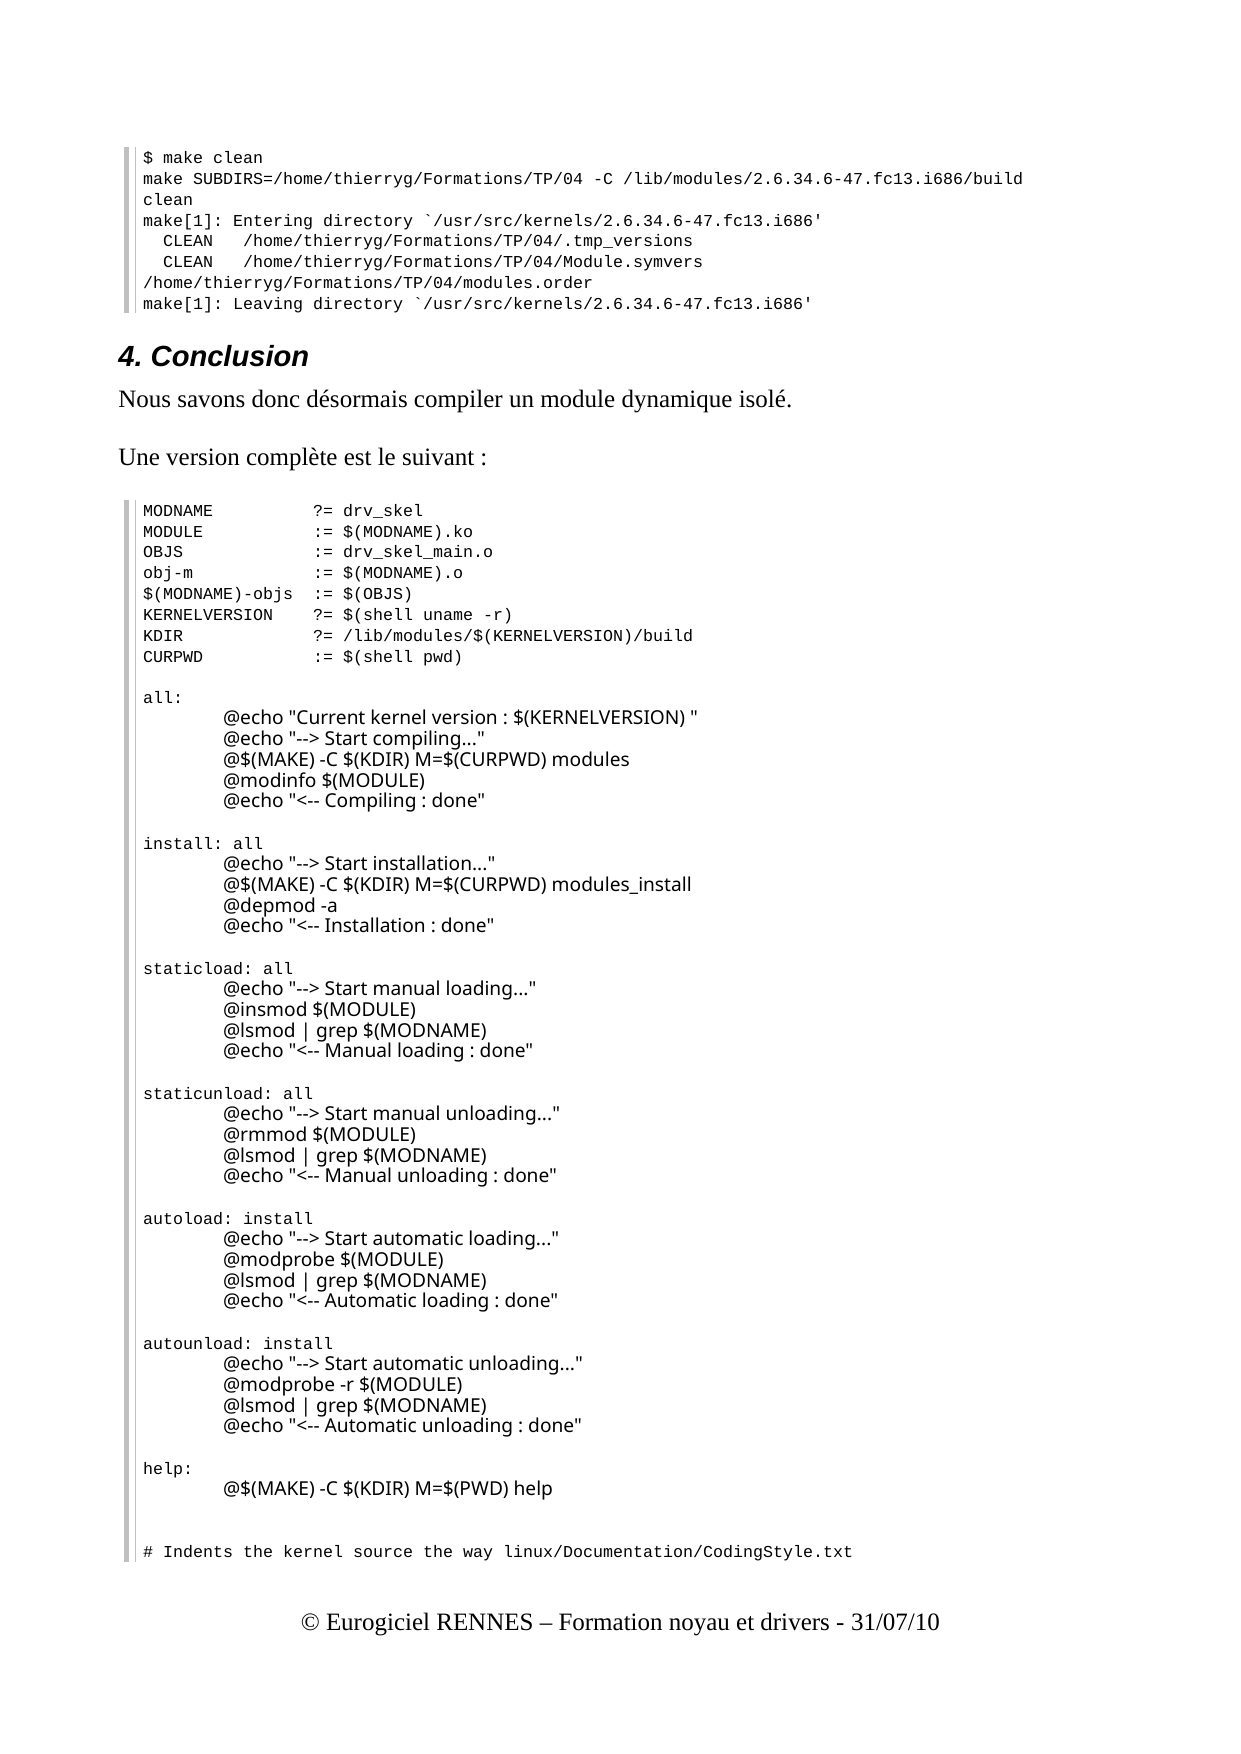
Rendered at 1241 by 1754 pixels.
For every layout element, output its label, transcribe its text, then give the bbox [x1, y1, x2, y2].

text @echo "--> Start installation..." [136, 854, 1063, 874]
text help: [136, 1458, 1063, 1479]
text MODULE := $(MODNAME).ko [136, 520, 1063, 541]
text @echo "<-- Compiling : done" [136, 791, 1063, 812]
text Nous savons donc désormais compiler un module dynamique isolé. [118, 384, 1122, 413]
text @$(MAKE) -C $(KDIR) M=$(CURPWD) modules_install [136, 874, 1063, 895]
text @lsmod | grep $(MODNAME) [136, 1395, 1063, 1416]
text MODNAME ?= drv_skel [124, 499, 1063, 520]
text @lsmod | grep $(MODNAME) [136, 1270, 1063, 1291]
text @insmod $(MODULE) [136, 999, 1063, 1020]
text $(MODNAME)-objs := $(OBJS) [136, 583, 1063, 604]
text Une version complète est le suivant : [118, 442, 1122, 471]
text @modinfo $(MODULE) [136, 770, 1063, 791]
text @echo "Current kernel version : $(KERNELVERSION) " [136, 708, 1063, 729]
text @$(MAKE) -C $(KDIR) M=$(CURPWD) modules [136, 749, 1063, 770]
text @lsmod | grep $(MODNAME) [136, 1145, 1063, 1166]
text obj-m := $(MODNAME).o [136, 562, 1063, 583]
text make[1]: Leaving directory `/usr/src/kernels/2.6.34.6-47.fc13.i686' [136, 293, 1063, 313]
text CLEAN /home/thierryg/Formations/TP/04/.tmp_versions [136, 230, 1063, 251]
text @echo "--> Start manual loading..." [136, 979, 1063, 999]
text @echo "--> Start automatic unloading..." [136, 1354, 1063, 1374]
text @echo "<-- Manual loading : done" [136, 1041, 1063, 1062]
text @modprobe $(MODULE) [136, 1249, 1063, 1270]
text @rmmod $(MODULE) [136, 1124, 1063, 1145]
text @echo "--> Start manual unloading..." [136, 1104, 1063, 1124]
text [129, 1458, 135, 1479]
text $ make clean [136, 147, 1063, 168]
text @lsmod | grep $(MODNAME) [136, 1020, 1063, 1041]
text install: all [136, 833, 1063, 854]
text staticload: all [136, 958, 1063, 979]
text autoload: install [136, 1208, 1063, 1229]
text @echo "<-- Automatic loading : done" [136, 1291, 1063, 1312]
text @modprobe -r $(MODULE) [136, 1374, 1063, 1395]
text make SUBDIRS=/home/thierryg/Formations/TP/04 -C /lib/modules/2.6.34.6-47.fc13.i686/build clean [136, 168, 1063, 209]
text all: [136, 687, 1063, 708]
text @echo "<-- Manual unloading : done" [136, 1166, 1063, 1187]
text @echo "--> Start compiling..." [136, 729, 1063, 749]
text @echo "--> Start automatic loading..." [136, 1229, 1063, 1249]
text @echo "<-- Automatic unloading : done" [136, 1416, 1063, 1437]
text CLEAN /home/thierryg/Formations/TP/04/Module.symvers /home/thierryg/Formations/TP/04/modules.order [136, 251, 1063, 293]
text @echo "<-- Installation : done" [136, 916, 1063, 937]
text make[1]: Entering directory `/usr/src/kernels/2.6.34.6-47.fc13.i686' [136, 209, 1063, 230]
text autounload: install [136, 1333, 1063, 1354]
subtitle 4. Conclusion [118, 338, 1122, 372]
text CURPWD := $(shell pwd) [136, 645, 1063, 666]
text @$(MAKE) -C $(KDIR) M=$(PWD) help [136, 1479, 1063, 1499]
text OBJS := drv_skel_main.o [136, 541, 1063, 562]
text KDIR ?= /lib/modules/$(KERNELVERSION)/build [136, 624, 1063, 645]
text [129, 687, 135, 708]
text @depmod -a [136, 895, 1063, 916]
text staticunload: all [136, 1083, 1063, 1104]
text KERNELVERSION ?= $(shell uname -r) [136, 604, 1063, 624]
text # Indents the kernel source the way linux/Documentation/CodingStyle.txt [136, 1541, 1063, 1562]
